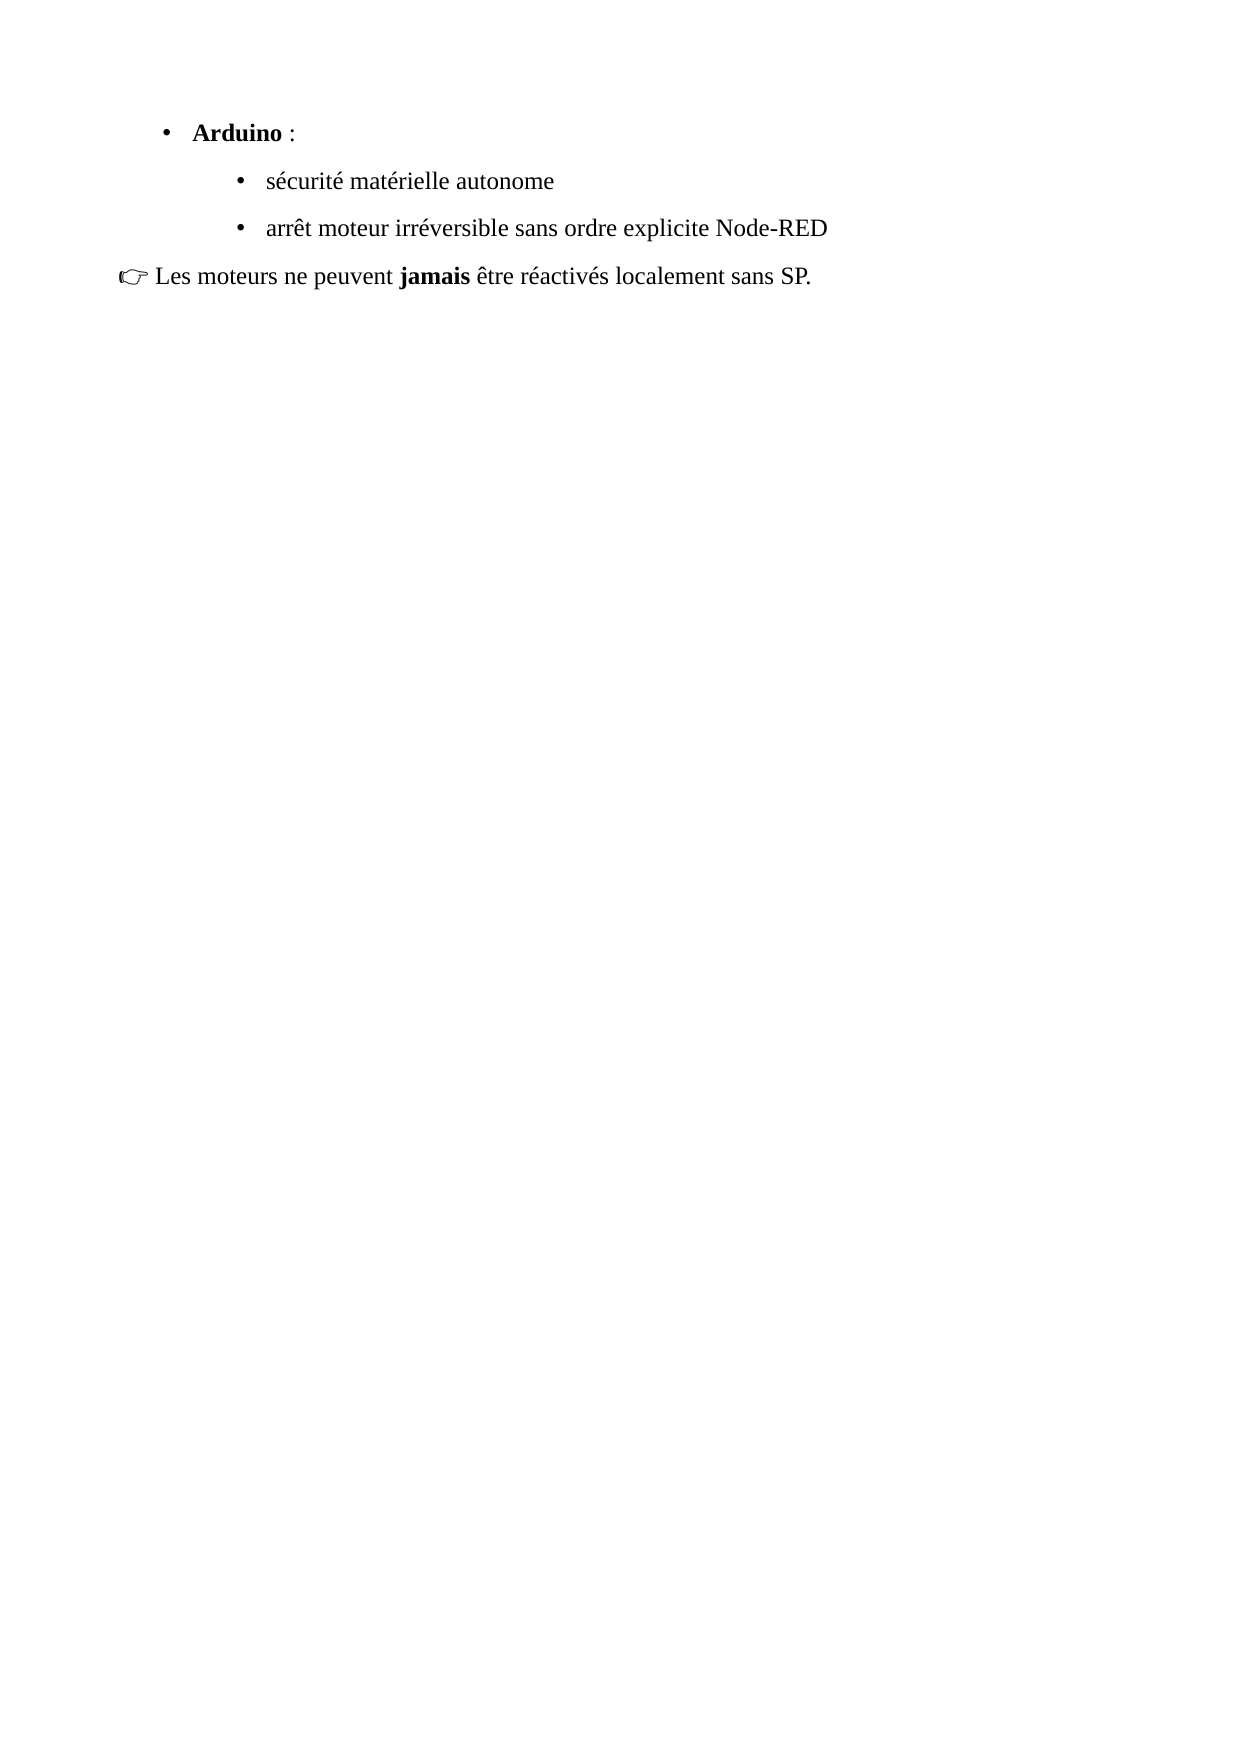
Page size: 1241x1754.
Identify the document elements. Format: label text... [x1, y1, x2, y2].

list Arduino : [162, 118, 1122, 147]
text 👉 Les moteurs ne peuvent jamais être réactivés localement sans SP. [118, 261, 1122, 290]
list sécurité matérielle autonome [236, 166, 1122, 194]
list arrêt moteur irréversible sans ordre explicite Node-RED [236, 213, 1122, 242]
